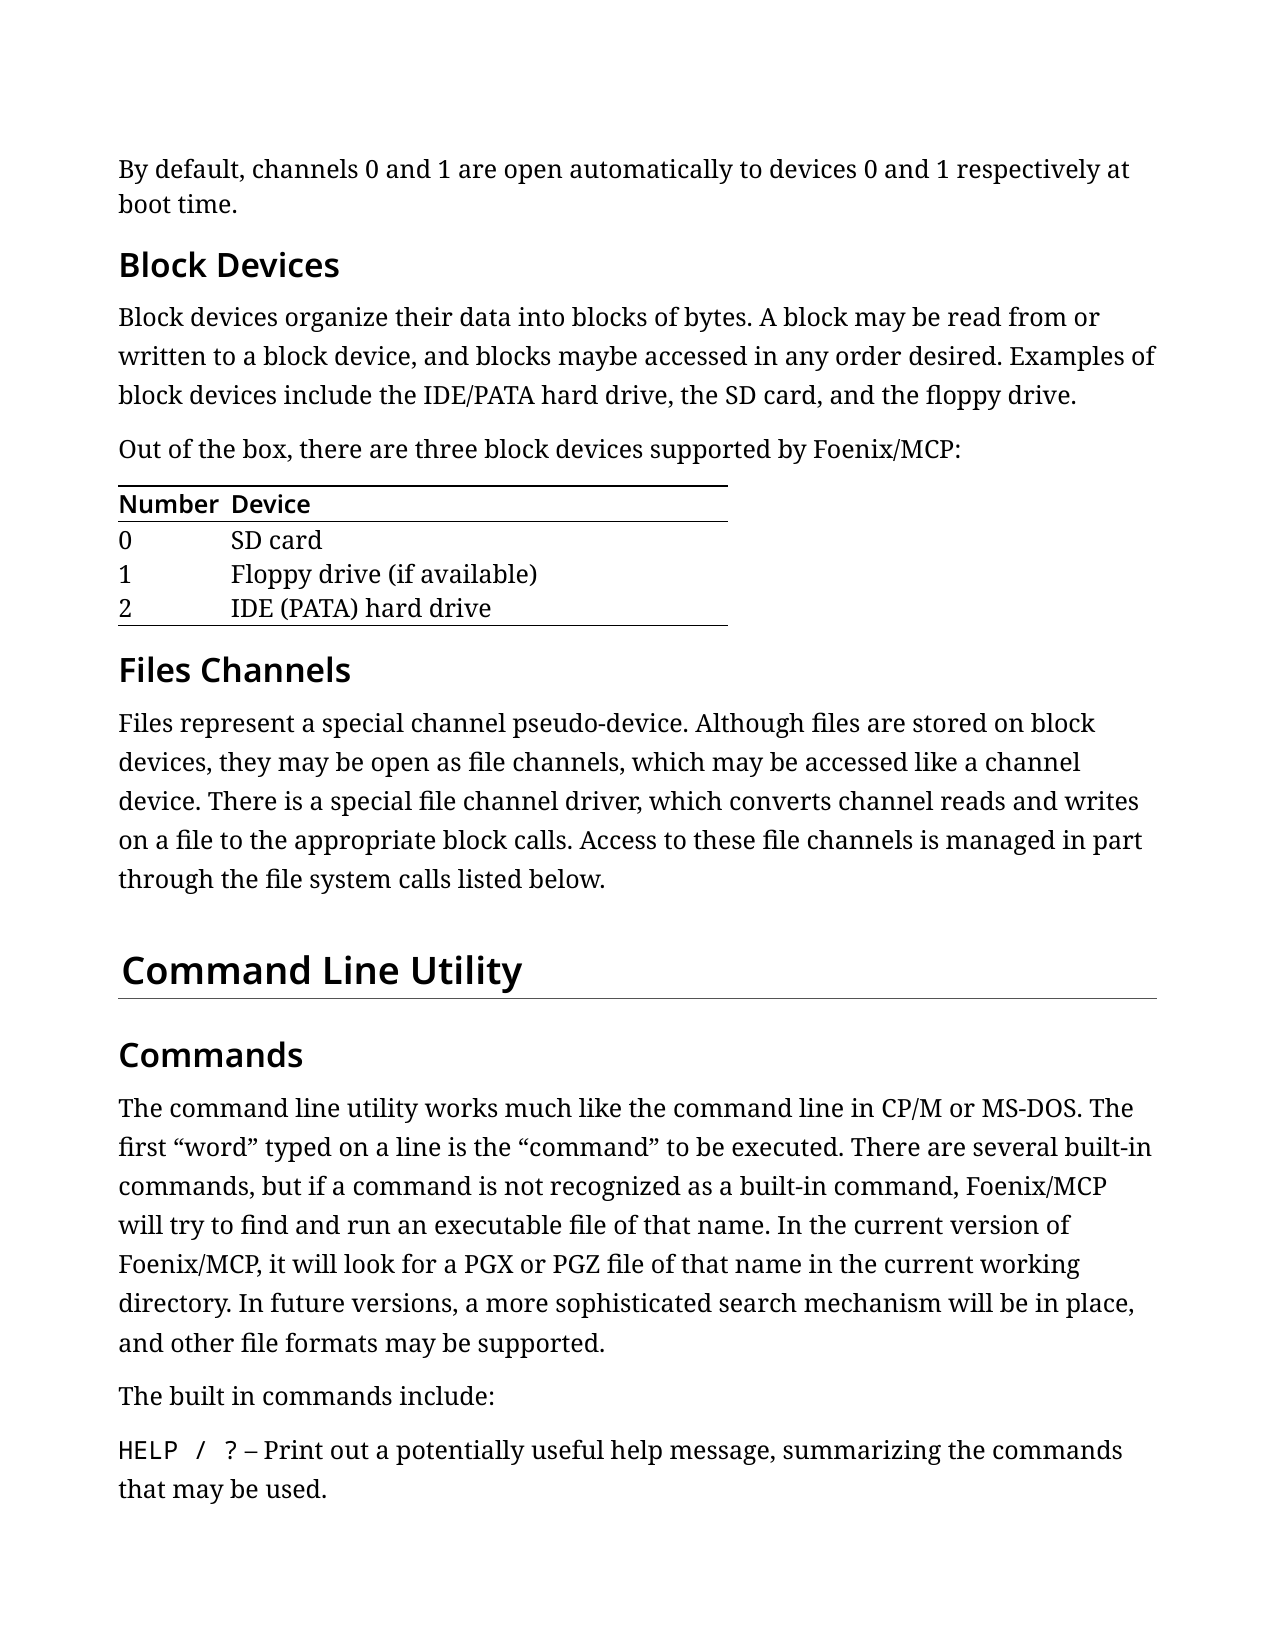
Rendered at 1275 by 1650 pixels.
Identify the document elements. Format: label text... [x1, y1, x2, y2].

text Files represent a special channel pseudo-device. Although files are stored on block devices, they may be open as file channels, which may be accessed like a channel device. There is a special file channel driver, which converts channel reads and writes on a file to the appropriate block calls. Access to these file channels is managed in part through the file system calls listed below. [118, 705, 1157, 896]
subtitle Files Channels [118, 647, 1157, 693]
text HELP / ? – Print out a potentially useful help message, summarizing the commands that may be used. [118, 1433, 1157, 1506]
table_cell 2 [118, 591, 231, 624]
subtitle Commands [118, 1032, 1157, 1078]
table_cell IDE (PATA) hard drive [231, 591, 727, 624]
text The built in commands include: [118, 1379, 1157, 1413]
text Block devices organize their data into blocks of bytes. A block may be read from or written to a block device, and blocks maybe accessed in any order desired. Examples of block devices include the IDE/PATA hard drive, the SD card, and the floppy drive. [118, 299, 1157, 412]
table_header Number [118, 487, 231, 521]
text By default, channels 0 and 1 are open automatically to devices 0 and 1 respectively at boot time. [118, 152, 1157, 220]
text Out of the box, there are three block devices supported by Foenix/MCP: [118, 431, 1157, 466]
table_cell 1 [118, 556, 231, 591]
table_cell Floppy drive (if available) [231, 556, 727, 591]
text The command line utility works much like the command line in CP/M or MS-DOS. The first “word” typed on a line is the “command” to be executed. There are several built-in commands, but if a command is not recognized as a built-in command, Foenix/MCP will try to find and run an executable file of that name. In the current version of Foenix/MCP, it will look for a PGX or PGZ file of that name in the current working directory. In future versions, a more sophisticated search mechanism will be in place, and other file formats may be supported. [118, 1090, 1157, 1359]
table_cell 0 [118, 522, 231, 556]
subtitle Block Devices [118, 241, 1157, 287]
table_header Device [231, 487, 727, 521]
table_cell SD card [231, 522, 727, 556]
subtitle Command Line Utility [118, 941, 1157, 998]
